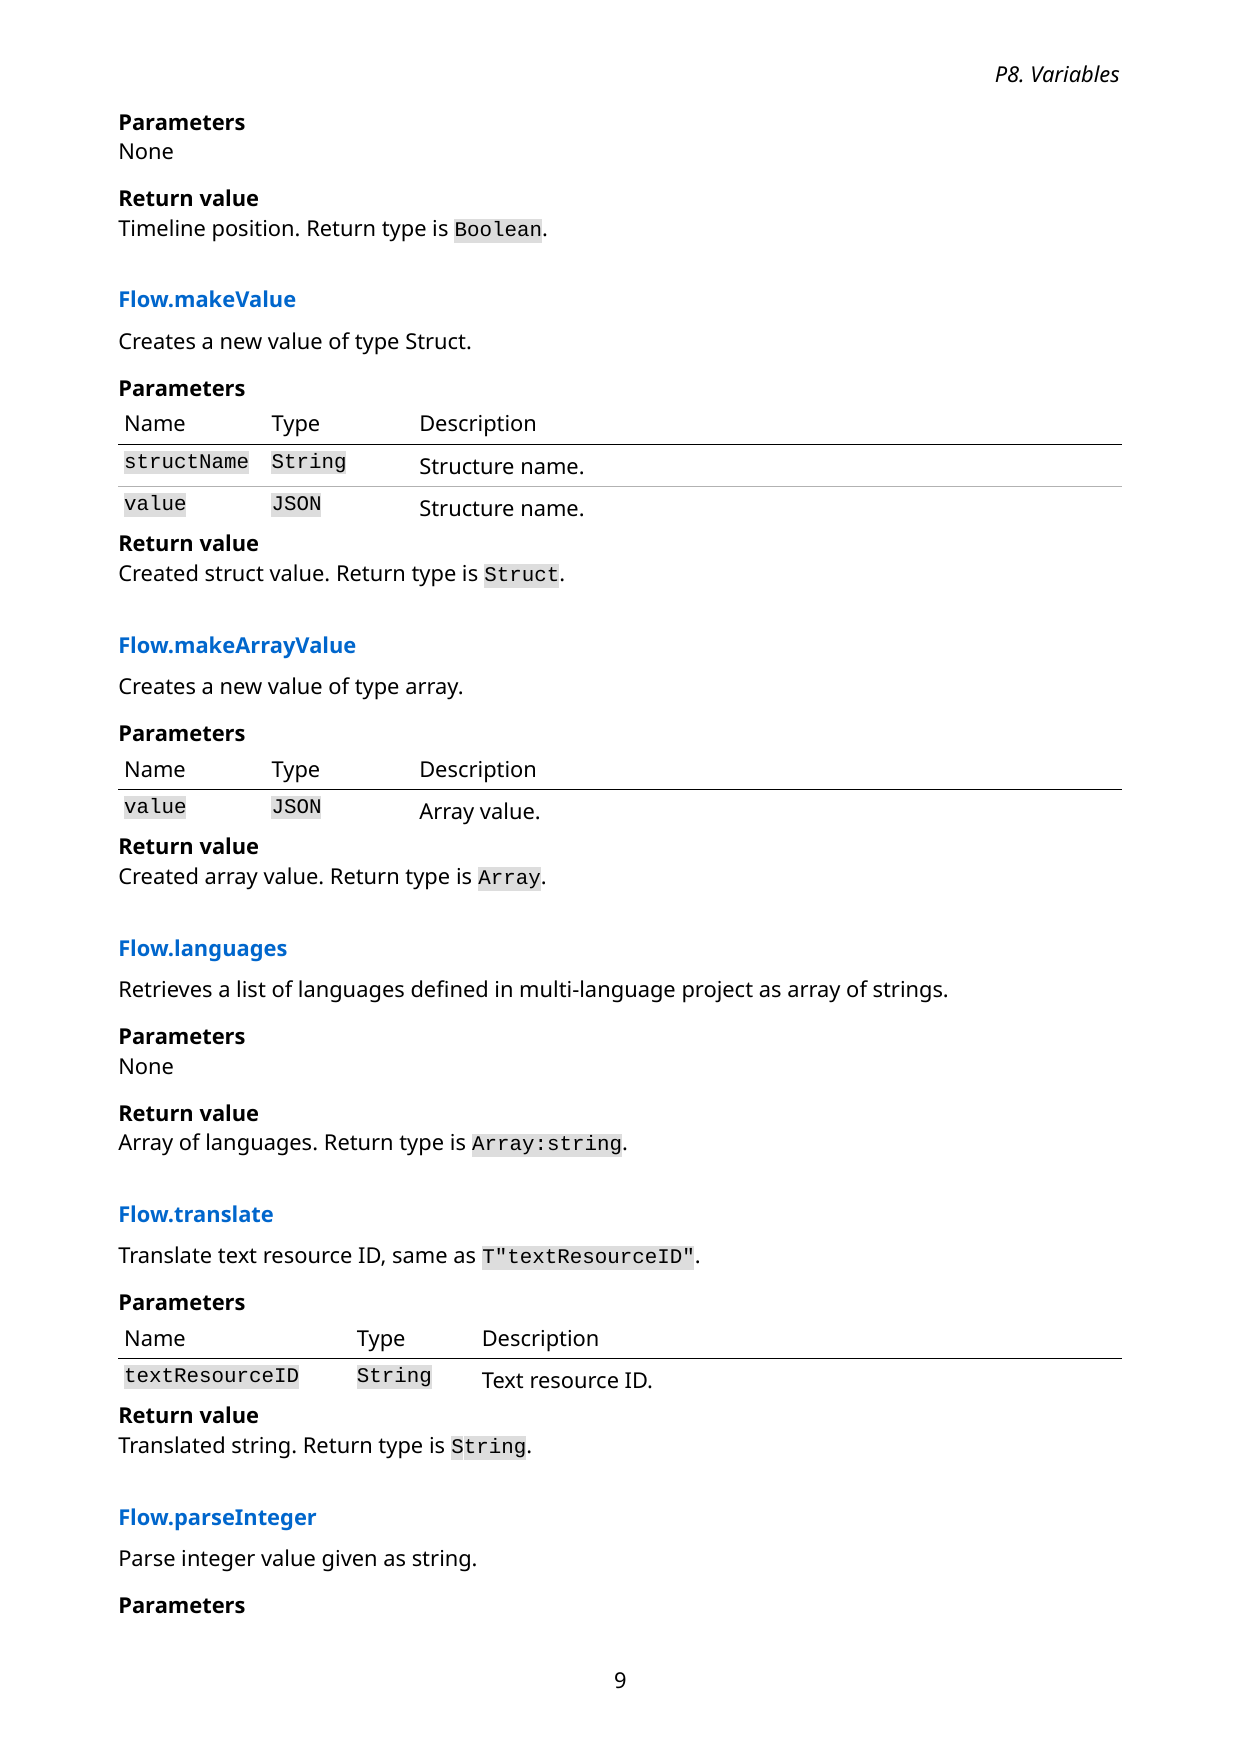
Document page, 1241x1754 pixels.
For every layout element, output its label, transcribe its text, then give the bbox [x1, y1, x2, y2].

table_header Description [414, 403, 1122, 444]
table_cell JSON [266, 487, 413, 528]
text None [118, 1051, 1122, 1081]
text Created array value. Return type is Array. [118, 861, 1122, 891]
table_cell JSON [266, 790, 413, 831]
text Return value [118, 1098, 1122, 1127]
table_header Type [266, 403, 413, 444]
text Parameters [118, 107, 1122, 136]
table_cell String [351, 1359, 476, 1401]
table_header Name [118, 1317, 351, 1358]
table_cell String [266, 445, 413, 486]
table_header Description [476, 1317, 1122, 1358]
text Return value [118, 1401, 1122, 1430]
subtitle Flow.makeValue [118, 284, 1122, 314]
text Parameters [118, 1287, 1122, 1317]
text Return value [118, 183, 1122, 213]
table_header Name [118, 403, 266, 444]
table_header Type [351, 1317, 476, 1358]
text Parameters [118, 1021, 1122, 1051]
table_cell Array value. [414, 790, 1122, 831]
text None [118, 136, 1122, 166]
text Translated string. Return type is String. [118, 1430, 1122, 1460]
table_cell Structure name. [414, 487, 1122, 528]
text Array of languages. Return type is Array:string. [118, 1127, 1122, 1157]
text Parameters [118, 1590, 1122, 1620]
table_header Description [414, 748, 1122, 789]
table_cell Structure name. [414, 445, 1122, 486]
table_cell structName [118, 445, 266, 486]
subtitle Flow.languages [118, 932, 1122, 962]
subtitle Flow.parseInteger [118, 1502, 1122, 1531]
table_cell value [118, 487, 266, 528]
table_header Name [118, 748, 266, 789]
subtitle Flow.translate [118, 1199, 1122, 1228]
text Created struct value. Return type is Struct. [118, 558, 1122, 588]
text Retrieves a list of languages defined in multi-language project as array of strings. [118, 974, 1122, 1004]
text Return value [118, 831, 1122, 861]
text Return value [118, 528, 1122, 558]
text Parameters [118, 718, 1122, 748]
subtitle Flow.makeArrayValue [118, 629, 1122, 659]
table_header Type [266, 748, 413, 789]
text Creates a new value of type array. [118, 671, 1122, 701]
text Timeline position. Return type is Boolean. [118, 213, 1122, 243]
table_cell textResourceID [118, 1359, 351, 1401]
table_cell value [118, 790, 266, 831]
text Translate text resource ID, same as T"textResourceID". [118, 1240, 1122, 1270]
text Parse integer value given as string. [118, 1543, 1122, 1573]
table_cell Text resource ID. [476, 1359, 1122, 1401]
text Parameters [118, 373, 1122, 403]
text Creates a new value of type Struct. [118, 326, 1122, 356]
